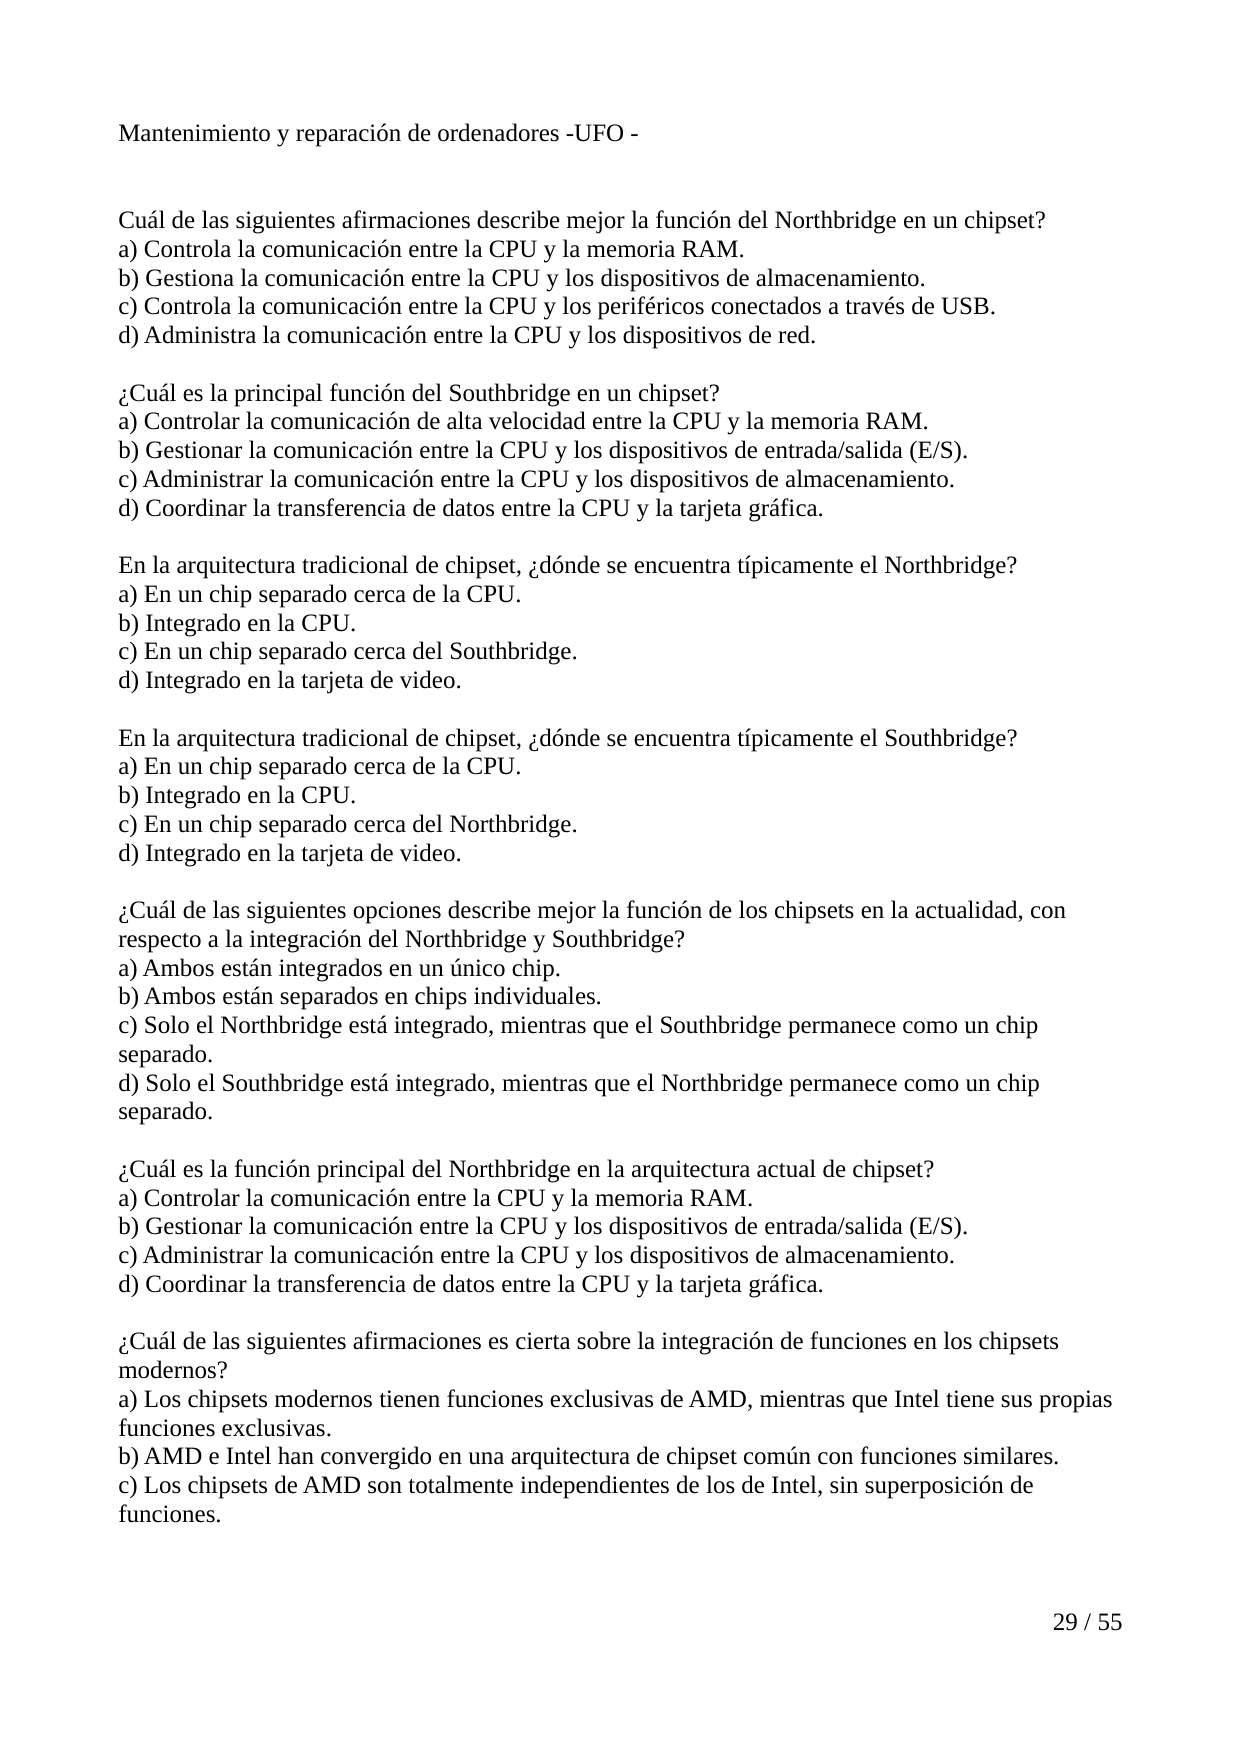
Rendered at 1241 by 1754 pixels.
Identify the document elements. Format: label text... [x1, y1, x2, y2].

text d) Coordinar la transferencia de datos entre la CPU y la tarjeta gráfica. [118, 1269, 1122, 1298]
text a) Controlar la comunicación de alta velocidad entre la CPU y la memoria RAM. [118, 406, 1122, 435]
text En la arquitectura tradicional de chipset, ¿dónde se encuentra típicamente el Southbridge? [118, 723, 1122, 751]
text c) En un chip separado cerca del Northbridge. [118, 809, 1122, 838]
text b) Integrado en la CPU. [118, 780, 1122, 809]
text c) Solo el Northbridge está integrado, mientras que el Southbridge permanece como un chip separado. [118, 1010, 1122, 1068]
text d) Administra la comunicación entre la CPU y los dispositivos de red. [118, 320, 1122, 349]
text c) Los chipsets de AMD son totalmente independientes de los de Intel, sin superposición de funciones. [118, 1470, 1122, 1528]
text d) Coordinar la transferencia de datos entre la CPU y la tarjeta gráfica. [118, 493, 1122, 521]
text ¿Cuál de las siguientes opciones describe mejor la función de los chipsets en la actualidad, con respecto a la integración del Northbridge y Southbridge? [118, 895, 1122, 953]
text a) Ambos están integrados en un único chip. [118, 953, 1122, 981]
text a) Los chipsets modernos tienen funciones exclusivas de AMD, mientras que Intel tiene sus propias funciones exclusivas. [118, 1384, 1122, 1441]
text c) Controla la comunicación entre la CPU y los periféricos conectados a través de USB. [118, 291, 1122, 320]
text b) Ambos están separados en chips individuales. [118, 981, 1122, 1010]
text c) Administrar la comunicación entre la CPU y los dispositivos de almacenamiento. [118, 464, 1122, 493]
text En la arquitectura tradicional de chipset, ¿dónde se encuentra típicamente el Northbridge? [118, 550, 1122, 579]
text Cuál de las siguientes afirmaciones describe mejor la función del Northbridge en un chipset? [118, 205, 1122, 234]
text ¿Cuál es la función principal del Northbridge en la arquitectura actual de chipset? [118, 1154, 1122, 1183]
text ¿Cuál de las siguientes afirmaciones es cierta sobre la integración de funciones en los chipsets modernos? [118, 1326, 1122, 1384]
text a) En un chip separado cerca de la CPU. [118, 751, 1122, 780]
text c) En un chip separado cerca del Southbridge. [118, 636, 1122, 665]
text b) Gestiona la comunicación entre la CPU y los dispositivos de almacenamiento. [118, 263, 1122, 291]
text d) Solo el Southbridge está integrado, mientras que el Northbridge permanece como un chip separado. [118, 1068, 1122, 1125]
text d) Integrado en la tarjeta de video. [118, 838, 1122, 866]
text c) Administrar la comunicación entre la CPU y los dispositivos de almacenamiento. [118, 1240, 1122, 1269]
text a) Controla la comunicación entre la CPU y la memoria RAM. [118, 234, 1122, 263]
text b) AMD e Intel han convergido en una arquitectura de chipset común con funciones similares. [118, 1441, 1122, 1470]
text a) Controlar la comunicación entre la CPU y la memoria RAM. [118, 1183, 1122, 1211]
text a) En un chip separado cerca de la CPU. [118, 579, 1122, 608]
text b) Gestionar la comunicación entre la CPU y los dispositivos de entrada/salida (E/S). [118, 1211, 1122, 1240]
text b) Integrado en la CPU. [118, 608, 1122, 636]
text d) Integrado en la tarjeta de video. [118, 665, 1122, 694]
text b) Gestionar la comunicación entre la CPU y los dispositivos de entrada/salida (E/S). [118, 435, 1122, 464]
text ¿Cuál es la principal función del Southbridge en un chipset? [118, 378, 1122, 406]
